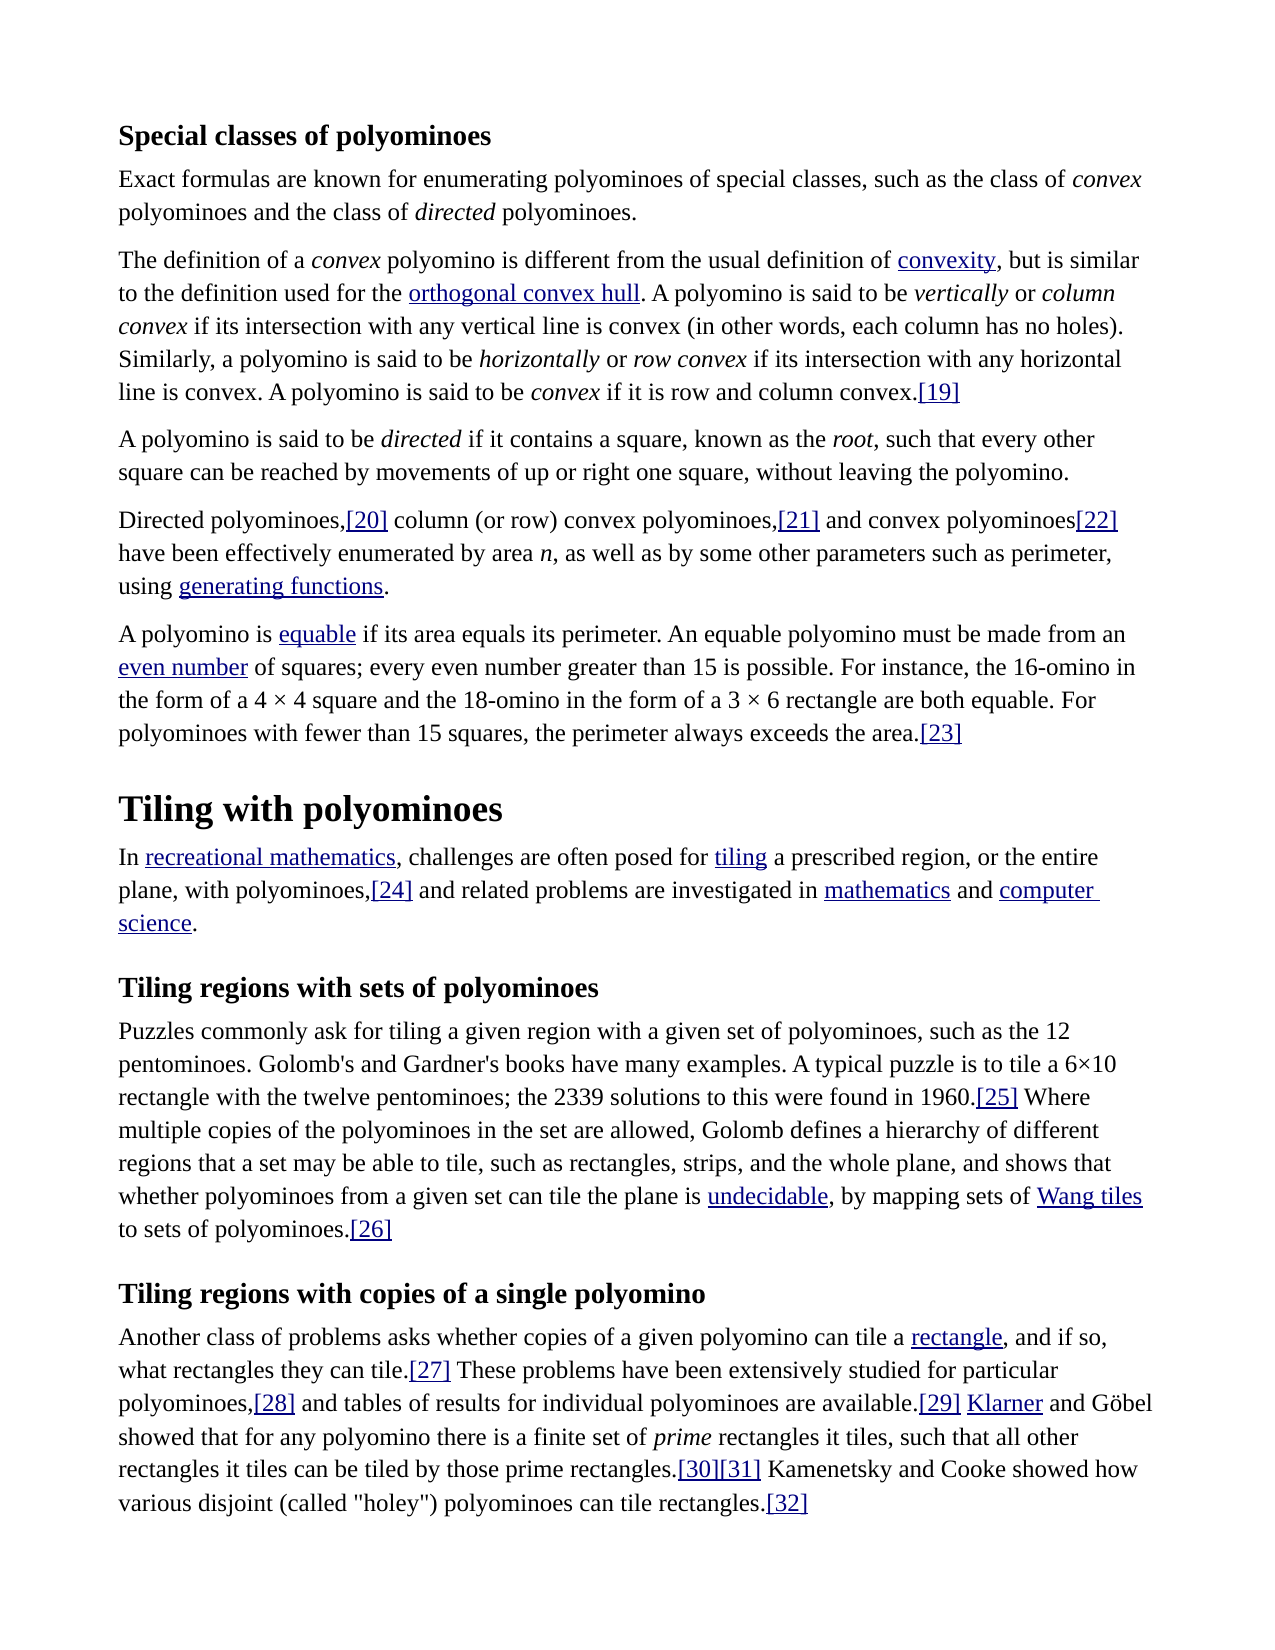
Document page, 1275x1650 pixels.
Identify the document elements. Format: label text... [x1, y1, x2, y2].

subtitle Special classes of polyominoes [118, 118, 1157, 152]
text The definition of a convex polyomino is different from the usual definition of convexity, but is similar to the definition used for the orthogonal convex hull. A polyomino is said to be vertically or column convex if its intersection with any vertical line is convex (in other words, each column has no holes). Similarly, a polyomino is said to be horizontally or row convex if its intersection with any horizontal line is convex. A polyomino is said to be convex if it is row and column convex.[19] [118, 245, 1157, 406]
text Puzzles commonly ask for tiling a given region with a given set of polyominoes, such as the 12 pentominoes. Golomb's and Gardner's books have many examples. A typical puzzle is to tile a 6×10 rectangle with the twelve pentominoes; the 2339 solutions to this were found in 1960.[25] Where multiple copies of the polyominoes in the set are allowed, Golomb defines a hierarchy of different regions that a set may be able to tile, such as rectangles, strips, and the whole plane, and shows that whether polyominoes from a given set can tile the plane is undecidable, by mapping sets of Wang tiles to sets of polyominoes.[26] [118, 1016, 1157, 1243]
text A polyomino is said to be directed if it contains a square, known as the root, such that every other square can be reached by movements of up or right one square, without leaving the polyomino. [118, 424, 1157, 486]
subtitle Tiling regions with copies of a single polyomino [118, 1276, 1157, 1310]
text In recreational mathematics, challenges are often posed for tiling a prescribed region, or the entire plane, with polyominoes,[24] and related problems are investigated in mathematics and computer science. [118, 842, 1157, 937]
subtitle Tiling with polyominoes [118, 786, 1157, 829]
subtitle Tiling regions with sets of polyominoes [118, 970, 1157, 1004]
text Directed polyominoes,[20] column (or row) convex polyominoes,[21] and convex polyominoes[22] have been effectively enumerated by area n, as well as by some other parameters such as perimeter, using generating functions. [118, 505, 1157, 600]
text Exact formulas are known for enumerating polyominoes of special classes, such as the class of convex polyominoes and the class of directed polyominoes. [118, 164, 1157, 226]
text A polyomino is equable if its area equals its perimeter. An equable polyomino must be made from an even number of squares; every even number greater than 15 is possible. For instance, the 16-omino in the form of a 4 × 4 square and the 18-omino in the form of a 3 × 6 rectangle are both equable. For polyominoes with fewer than 15 squares, the perimeter always exceeds the area.[23] [118, 619, 1157, 747]
text Another class of problems asks whether copies of a given polyomino can tile a rectangle, and if so, what rectangles they can tile.[27] These problems have been extensively studied for particular polyominoes,[28] and tables of results for individual polyominoes are available.[29] Klarner and Göbel showed that for any polyomino there is a finite set of prime rectangles it tiles, such that all other rectangles it tiles can be tiled by those prime rectangles.[30][31] Kamenetsky and Cooke showed how various disjoint (called "holey") polyominoes can tile rectangles.[32] [118, 1322, 1157, 1516]
